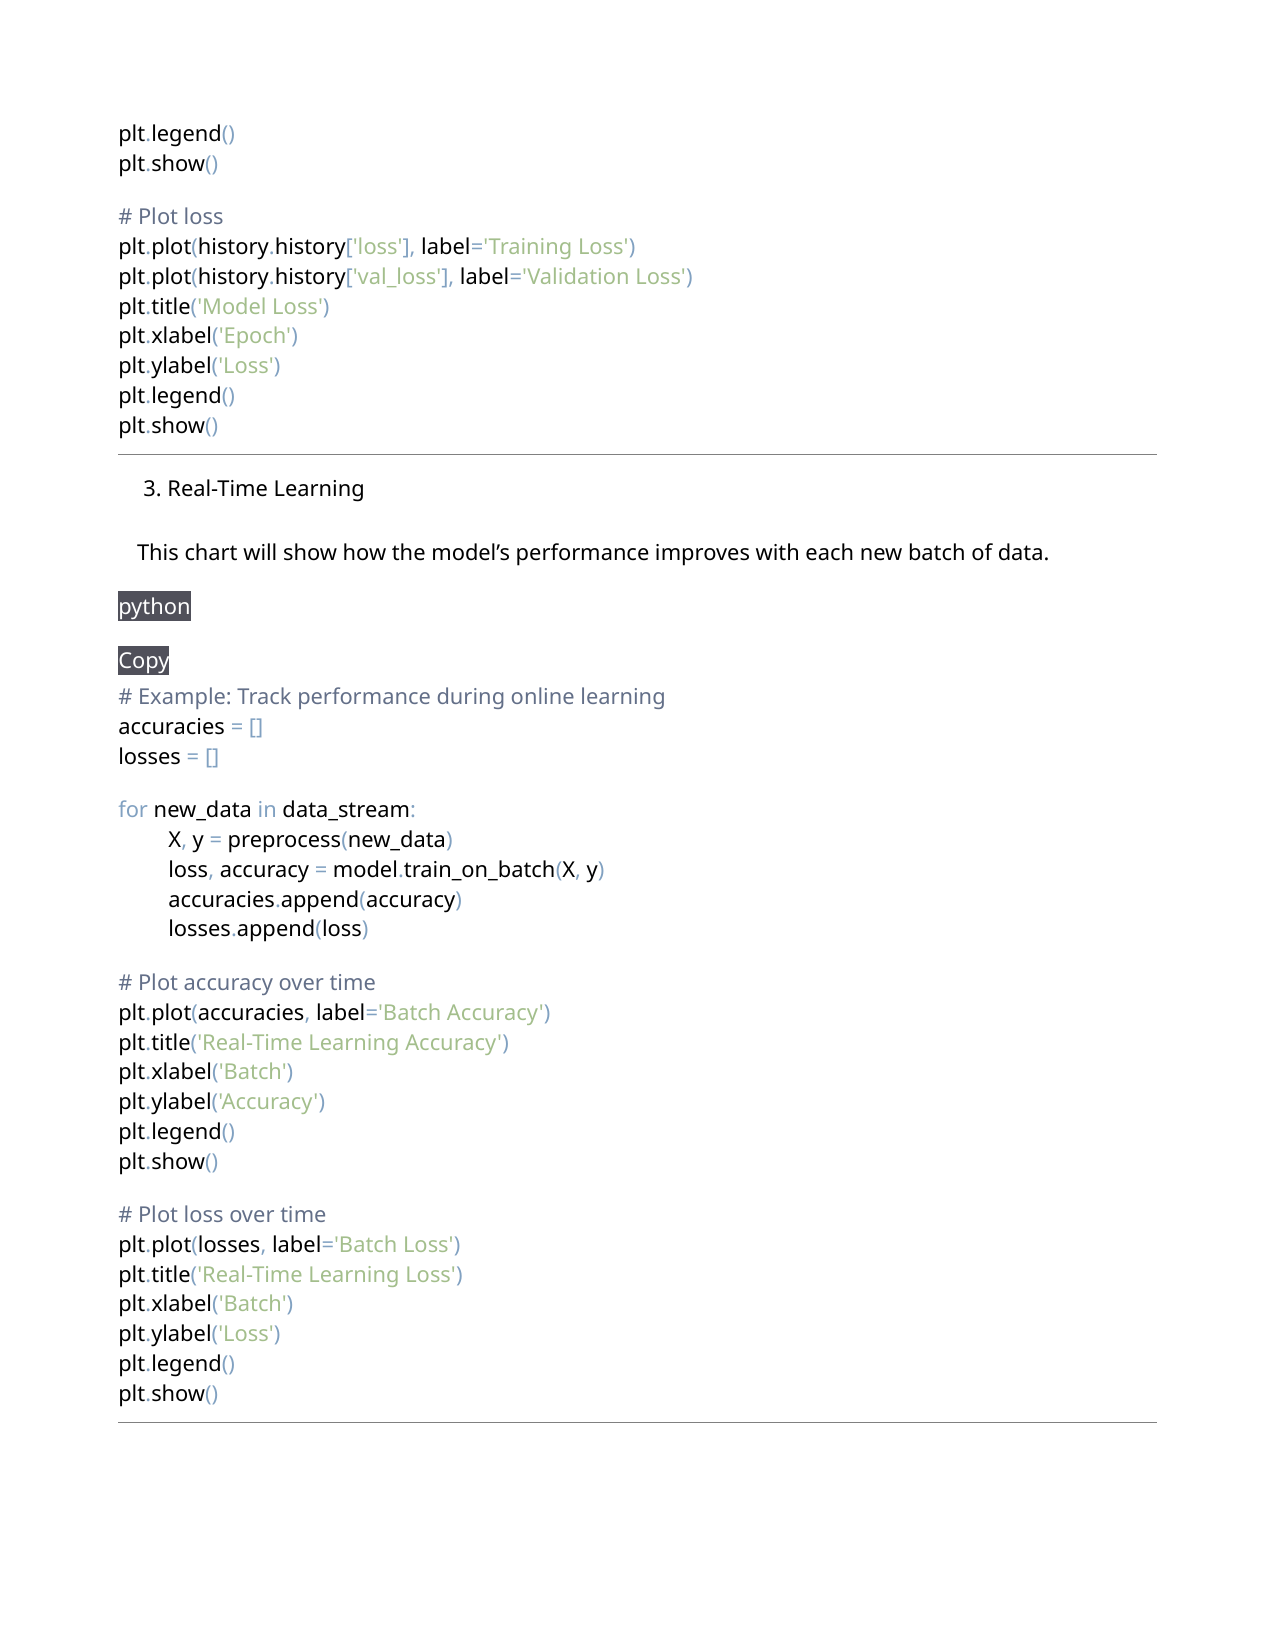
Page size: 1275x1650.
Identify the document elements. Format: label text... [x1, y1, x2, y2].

text plt.show() [118, 410, 1157, 440]
text # Example: Track performance during online learning [118, 681, 1157, 711]
text # Plot loss [118, 201, 1157, 231]
text This chart will show how the model’s performance improves with each new batch of data. [137, 537, 1157, 566]
text plt.xlabel('Epoch') [118, 321, 1157, 350]
text plt.plot(losses, label='Batch Loss') [118, 1229, 1157, 1259]
text for new_data in data_stream: [118, 794, 1157, 824]
text plt.xlabel('Batch') [118, 1288, 1157, 1318]
text plt.ylabel('Accuracy') [118, 1086, 1157, 1116]
text losses.append(loss) [118, 913, 1157, 943]
text plt.show() [118, 148, 1157, 178]
text accuracies = [] [118, 711, 1157, 741]
text plt.plot(history.history['loss'], label='Training Loss') [118, 231, 1157, 261]
text losses = [] [118, 741, 1157, 771]
subtitle 3. Real-Time Learning [143, 473, 1157, 503]
text plt.plot(accuracies, label='Batch Accuracy') [118, 997, 1157, 1026]
text plt.ylabel('Loss') [118, 1318, 1157, 1348]
text python [118, 591, 1157, 621]
text plt.show() [118, 1146, 1157, 1175]
text plt.legend() [118, 380, 1157, 410]
text plt.title('Model Loss') [118, 291, 1157, 321]
text # Plot loss over time [118, 1199, 1157, 1229]
text # Plot accuracy over time [118, 967, 1157, 997]
text plt.title('Real-Time Learning Loss') [118, 1259, 1157, 1288]
text X, y = preprocess(new_data) [118, 824, 1157, 854]
text plt.xlabel('Batch') [118, 1056, 1157, 1086]
text plt.show() [118, 1378, 1157, 1408]
text plt.plot(history.history['val_loss'], label='Validation Loss') [118, 261, 1157, 291]
text accuracies.append(accuracy) [118, 884, 1157, 913]
text plt.legend() [118, 118, 1157, 148]
text plt.ylabel('Loss') [118, 350, 1157, 380]
text plt.legend() [118, 1116, 1157, 1146]
text loss, accuracy = model.train_on_batch(X, y) [118, 854, 1157, 884]
text plt.legend() [118, 1348, 1157, 1378]
text plt.title('Real-Time Learning Accuracy') [118, 1026, 1157, 1056]
text Copy [118, 646, 1157, 675]
